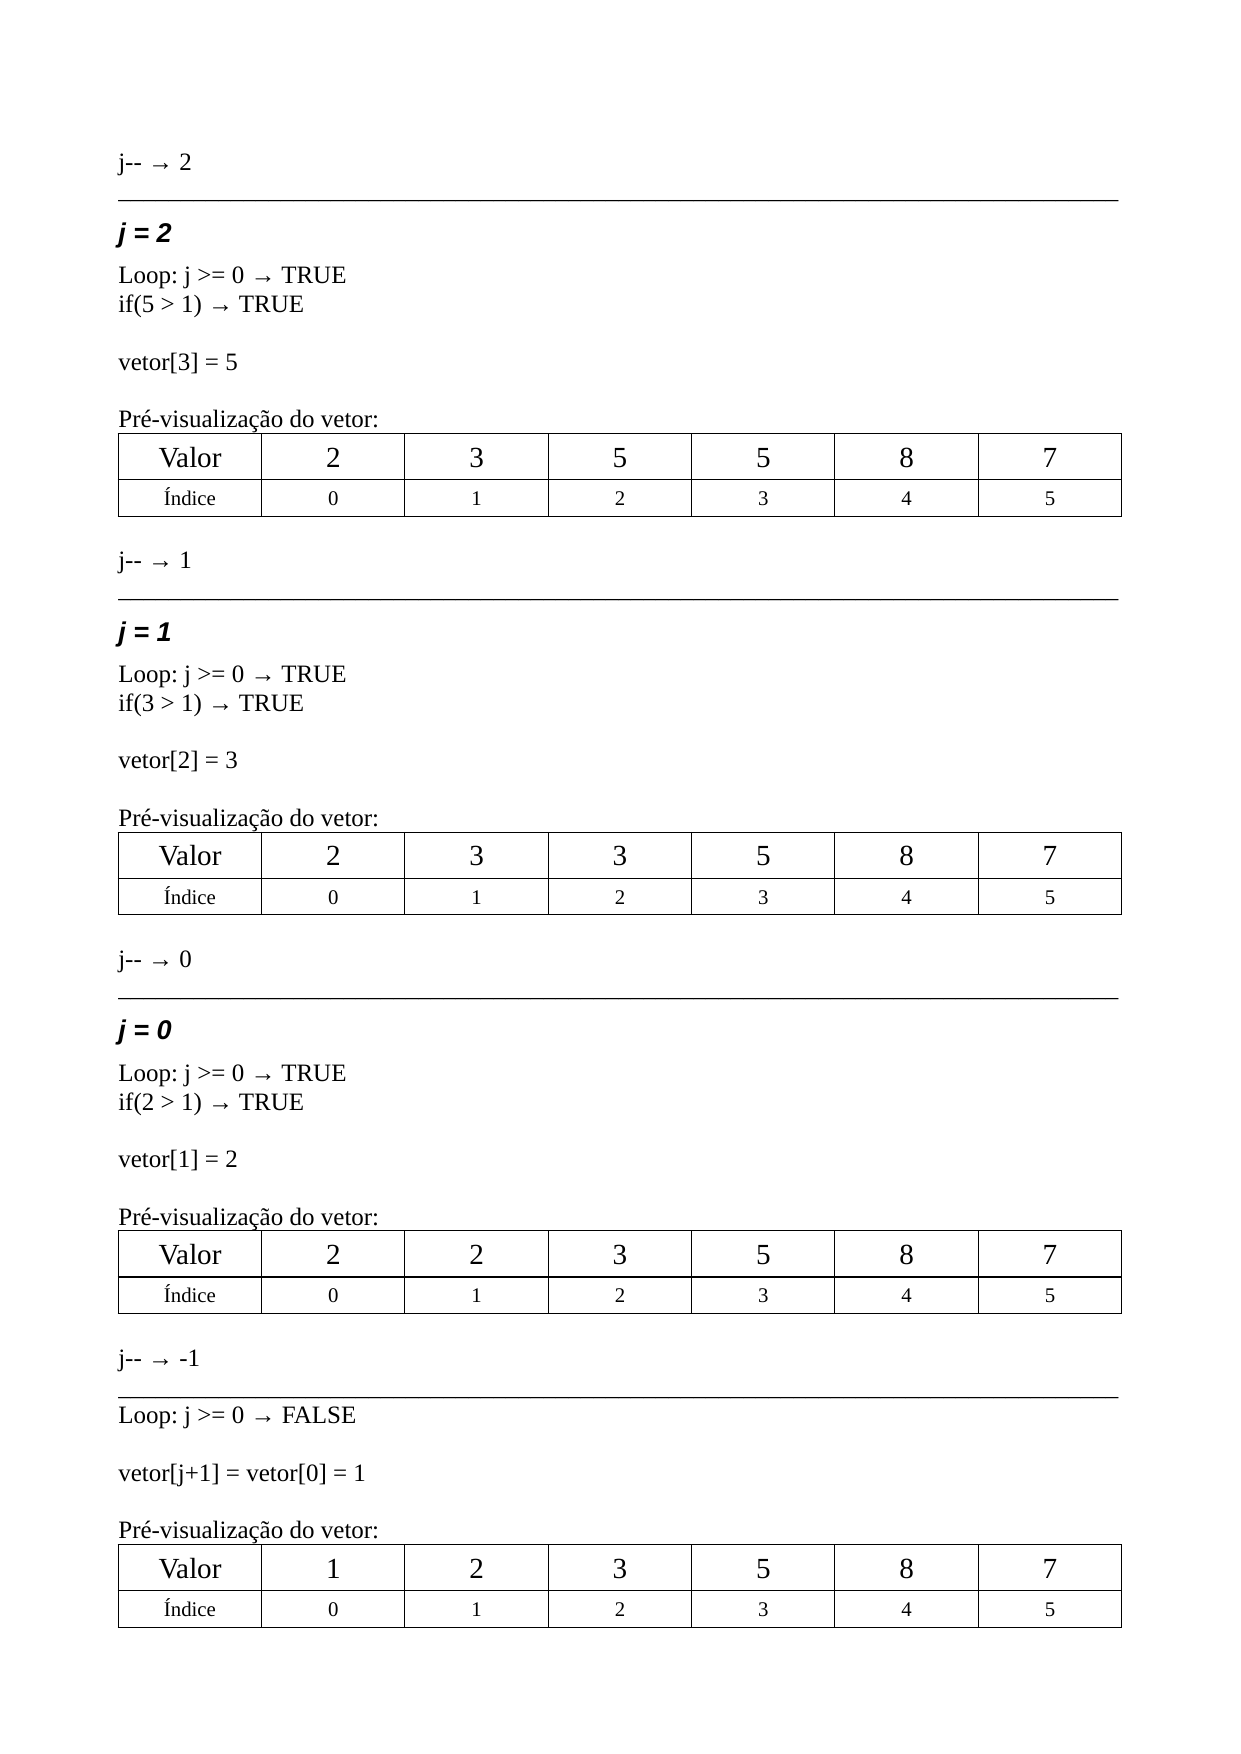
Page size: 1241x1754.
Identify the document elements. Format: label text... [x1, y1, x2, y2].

table_header 7 [979, 833, 1121, 878]
table_cell 4 [835, 879, 978, 914]
text ________________________________________________________________________________ [118, 574, 1122, 603]
table_header Valor [119, 1231, 261, 1276]
table_header 2 [405, 1545, 548, 1590]
table_cell Índice [119, 1278, 261, 1313]
text ________________________________________________________________________________ [118, 1372, 1122, 1400]
subtitle j = 1 [118, 616, 1122, 647]
table_header 5 [692, 833, 834, 878]
table_header 2 [262, 1231, 404, 1276]
table_cell 5 [979, 879, 1121, 914]
table_cell 1 [405, 1278, 548, 1313]
table_header 8 [835, 1231, 978, 1276]
table_cell 2 [549, 1591, 691, 1627]
table_header 2 [405, 1231, 548, 1276]
table_cell 5 [979, 480, 1121, 516]
table_header 7 [979, 1231, 1121, 1276]
table_cell 3 [692, 1591, 834, 1627]
table_header 8 [835, 434, 978, 479]
text vetor[2] = 3 [118, 746, 1122, 774]
subtitle j = 2 [118, 217, 1122, 248]
text if(3 > 1) → TRUE [118, 688, 1122, 717]
text Loop: j >= 0 → TRUE [118, 261, 1122, 289]
table_header 5 [692, 1231, 834, 1276]
text j-- → 0 [118, 944, 1122, 973]
table_header 5 [692, 434, 834, 479]
table_cell 5 [979, 1278, 1121, 1313]
table_header 8 [835, 833, 978, 878]
text ________________________________________________________________________________ [118, 176, 1122, 204]
table_header Valor [119, 434, 261, 479]
table_cell 4 [835, 1278, 978, 1313]
table_header 3 [405, 434, 548, 479]
text Loop: j >= 0 → TRUE [118, 659, 1122, 688]
table_cell 0 [262, 480, 404, 516]
table_cell 2 [549, 480, 691, 516]
table_header 7 [979, 1545, 1121, 1590]
table_cell 4 [835, 480, 978, 516]
table_cell 3 [692, 480, 834, 516]
text if(2 > 1) → TRUE [118, 1087, 1122, 1115]
table_header 7 [979, 434, 1121, 479]
text j-- → 1 [118, 546, 1122, 574]
table_cell 5 [979, 1591, 1121, 1627]
text Loop: j >= 0 → TRUE [118, 1058, 1122, 1087]
text vetor[3] = 5 [118, 347, 1122, 376]
table_cell 4 [835, 1591, 978, 1627]
table_header Valor [119, 1545, 261, 1590]
table_header 8 [835, 1545, 978, 1590]
table_header 5 [549, 434, 691, 479]
table_header 3 [405, 833, 548, 878]
table_cell Índice [119, 480, 261, 516]
table_header Valor [119, 833, 261, 878]
table_header 2 [262, 833, 404, 878]
table_cell 0 [262, 1591, 404, 1627]
text Pré-visualização do vetor: [118, 1515, 1122, 1544]
table_header 3 [549, 1545, 691, 1590]
table_cell 2 [549, 879, 691, 914]
text if(5 > 1) → TRUE [118, 289, 1122, 318]
text Pré-visualização do vetor: [118, 404, 1122, 433]
table_cell 3 [692, 879, 834, 914]
table_cell 1 [405, 480, 548, 516]
text j-- → 2 [118, 147, 1122, 176]
text Loop: j >= 0 → FALSE [118, 1400, 1122, 1429]
table_header 5 [692, 1545, 834, 1590]
table_cell 1 [405, 1591, 548, 1627]
table_cell 0 [262, 879, 404, 914]
text ________________________________________________________________________________ [118, 973, 1122, 1002]
text vetor[1] = 2 [118, 1144, 1122, 1173]
table_cell 2 [549, 1278, 691, 1313]
table_cell 0 [262, 1278, 404, 1313]
table_header 3 [549, 833, 691, 878]
subtitle j = 0 [118, 1014, 1122, 1045]
table_header 1 [262, 1545, 404, 1590]
table_cell 3 [692, 1278, 834, 1313]
table_cell Índice [119, 879, 261, 914]
table_cell 1 [405, 879, 548, 914]
text Pré-visualização do vetor: [118, 1202, 1122, 1230]
text vetor[j+1] = vetor[0] = 1 [118, 1458, 1122, 1487]
text j-- → -1 [118, 1343, 1122, 1372]
text Pré-visualização do vetor: [118, 803, 1122, 832]
table_cell Índice [119, 1591, 261, 1627]
table_header 3 [549, 1231, 691, 1276]
table_header 2 [262, 434, 404, 479]
